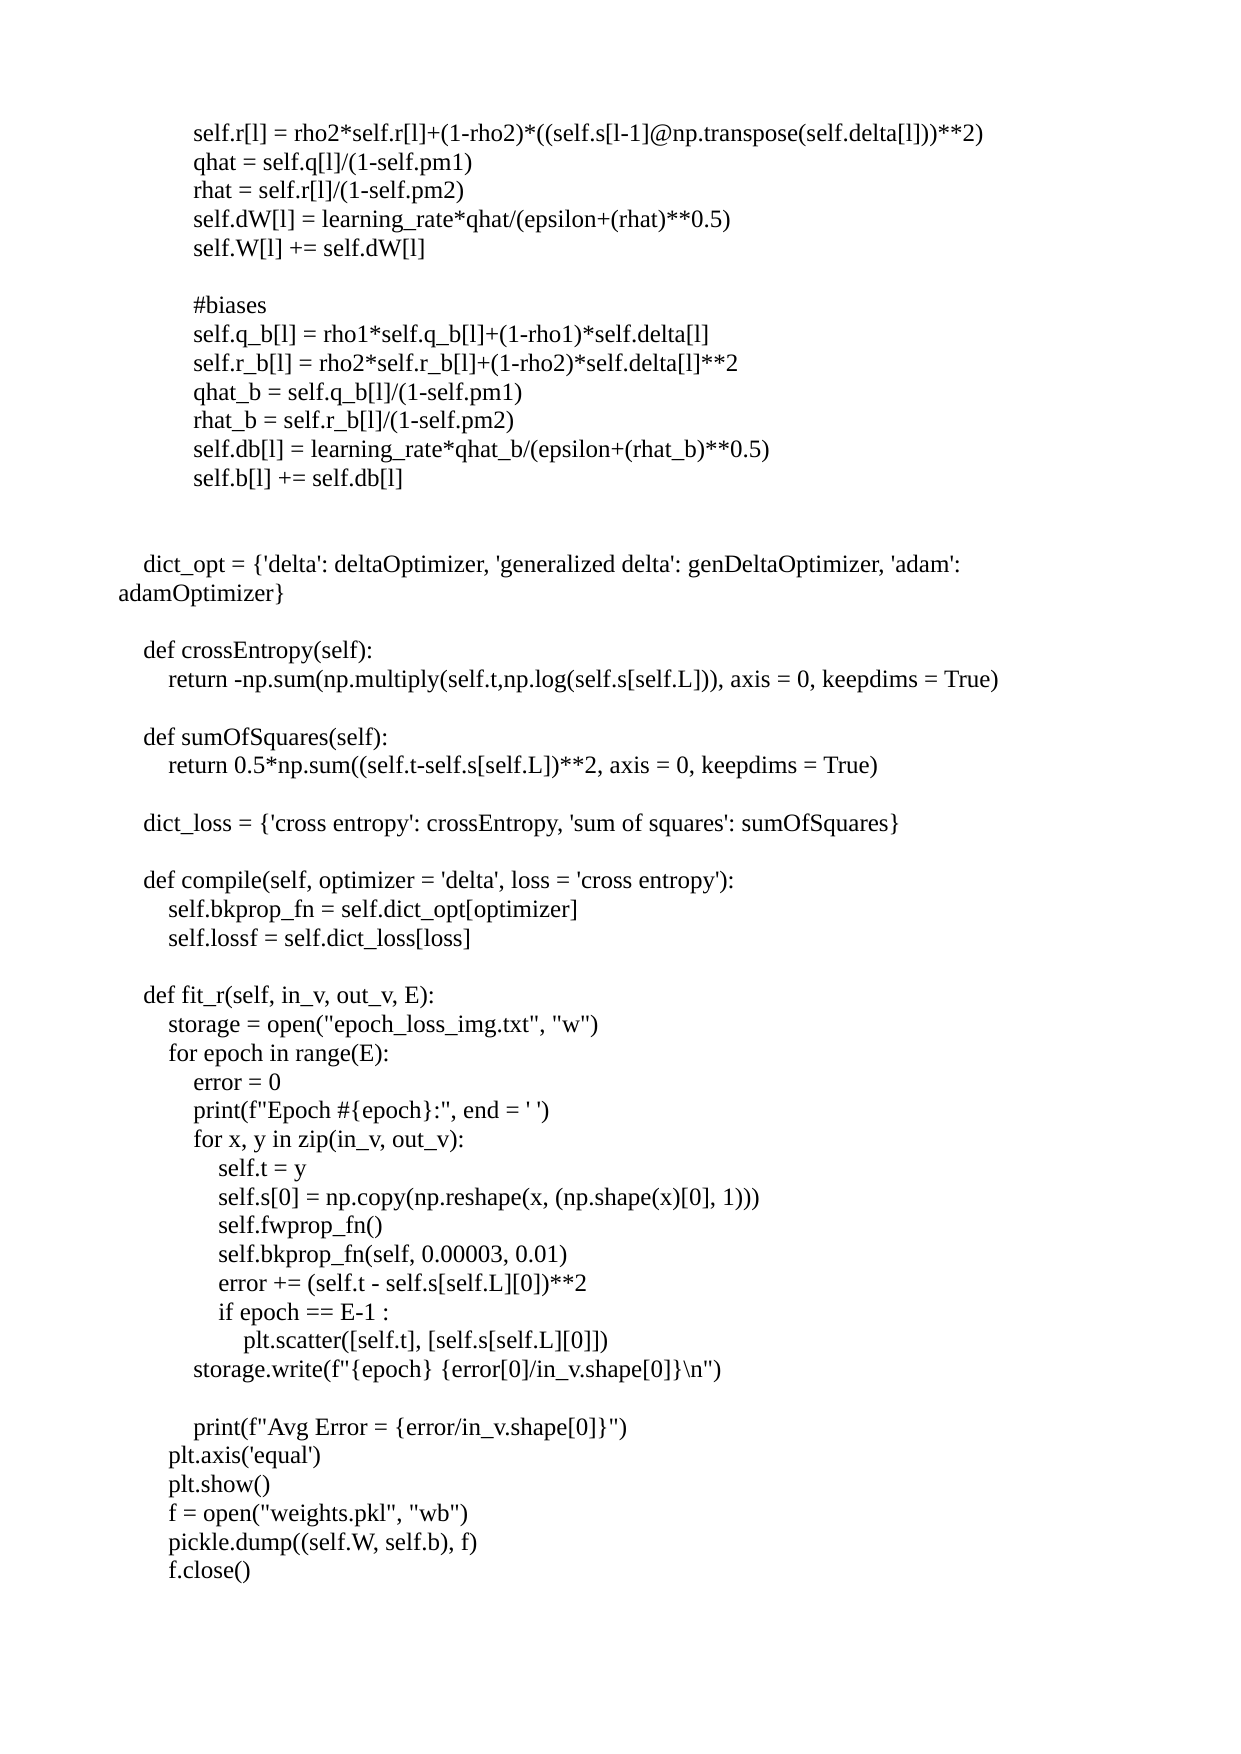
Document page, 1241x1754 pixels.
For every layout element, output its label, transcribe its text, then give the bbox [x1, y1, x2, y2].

text return 0.5*np.sum((self.t-self.s[self.L])**2, axis = 0, keepdims = True) [118, 751, 1122, 779]
text f.close() [118, 1556, 1122, 1584]
text qhat = self.q[l]/(1-self.pm1) [118, 147, 1122, 176]
text self.fwprop_fn() [118, 1211, 1122, 1239]
text self.q_b[l] = rho1*self.q_b[l]+(1-rho1)*self.delta[l] [118, 319, 1122, 348]
text self.b[l] += self.db[l] [118, 463, 1122, 492]
text plt.scatter([self.t], [self.s[self.L][0]]) [118, 1326, 1122, 1354]
text for x, y in zip(in_v, out_v): [118, 1124, 1122, 1153]
text def fit_r(self, in_v, out_v, E): [118, 981, 1122, 1009]
text storage = open("epoch_loss_img.txt", "w") [118, 1009, 1122, 1038]
text plt.show() [118, 1469, 1122, 1498]
text pickle.dump((self.W, self.b), f) [118, 1527, 1122, 1556]
text self.t = y [118, 1153, 1122, 1182]
text self.r_b[l] = rho2*self.r_b[l]+(1-rho2)*self.delta[l]**2 [118, 348, 1122, 377]
text self.bkprop_fn = self.dict_opt[optimizer] [118, 894, 1122, 923]
text if epoch == E-1 : [118, 1297, 1122, 1326]
text #biases [118, 291, 1122, 319]
text return -np.sum(np.multiply(self.t,np.log(self.s[self.L])), axis = 0, keepdims = True) [118, 664, 1122, 693]
text rhat = self.r[l]/(1-self.pm2) [118, 176, 1122, 204]
text self.W[l] += self.dW[l] [118, 233, 1122, 262]
text print(f"Avg Error = {error/in_v.shape[0]}") [118, 1412, 1122, 1441]
text plt.axis('equal') [118, 1441, 1122, 1469]
text dict_loss = {'cross entropy': crossEntropy, 'sum of squares': sumOfSquares} [118, 808, 1122, 837]
text self.dW[l] = learning_rate*qhat/(epsilon+(rhat)**0.5) [118, 204, 1122, 233]
text error = 0 [118, 1067, 1122, 1096]
text self.db[l] = learning_rate*qhat_b/(epsilon+(rhat_b)**0.5) [118, 434, 1122, 463]
text storage.write(f"{epoch} {error[0]/in_v.shape[0]}\n") [118, 1354, 1122, 1383]
text self.bkprop_fn(self, 0.00003, 0.01) [118, 1239, 1122, 1268]
text self.lossf = self.dict_loss[loss] [118, 923, 1122, 952]
text def compile(self, optimizer = 'delta', loss = 'cross entropy'): [118, 866, 1122, 894]
text def crossEntropy(self): [118, 636, 1122, 664]
text rhat_b = self.r_b[l]/(1-self.pm2) [118, 406, 1122, 434]
text f = open("weights.pkl", "wb") [118, 1498, 1122, 1527]
text print(f"Epoch #{epoch}:", end = ' ') [118, 1096, 1122, 1124]
text qhat_b = self.q_b[l]/(1-self.pm1) [118, 377, 1122, 406]
text self.s[0] = np.copy(np.reshape(x, (np.shape(x)[0], 1))) [118, 1182, 1122, 1211]
text dict_opt = {'delta': deltaOptimizer, 'generalized delta': genDeltaOptimizer, 'adam': adamOptimizer} [118, 549, 1122, 607]
text def sumOfSquares(self): [118, 722, 1122, 751]
text for epoch in range(E): [118, 1038, 1122, 1067]
text error += (self.t - self.s[self.L][0])**2 [118, 1268, 1122, 1297]
text self.r[l] = rho2*self.r[l]+(1-rho2)*((self.s[l-1]@np.transpose(self.delta[l]))**2) [118, 118, 1122, 147]
